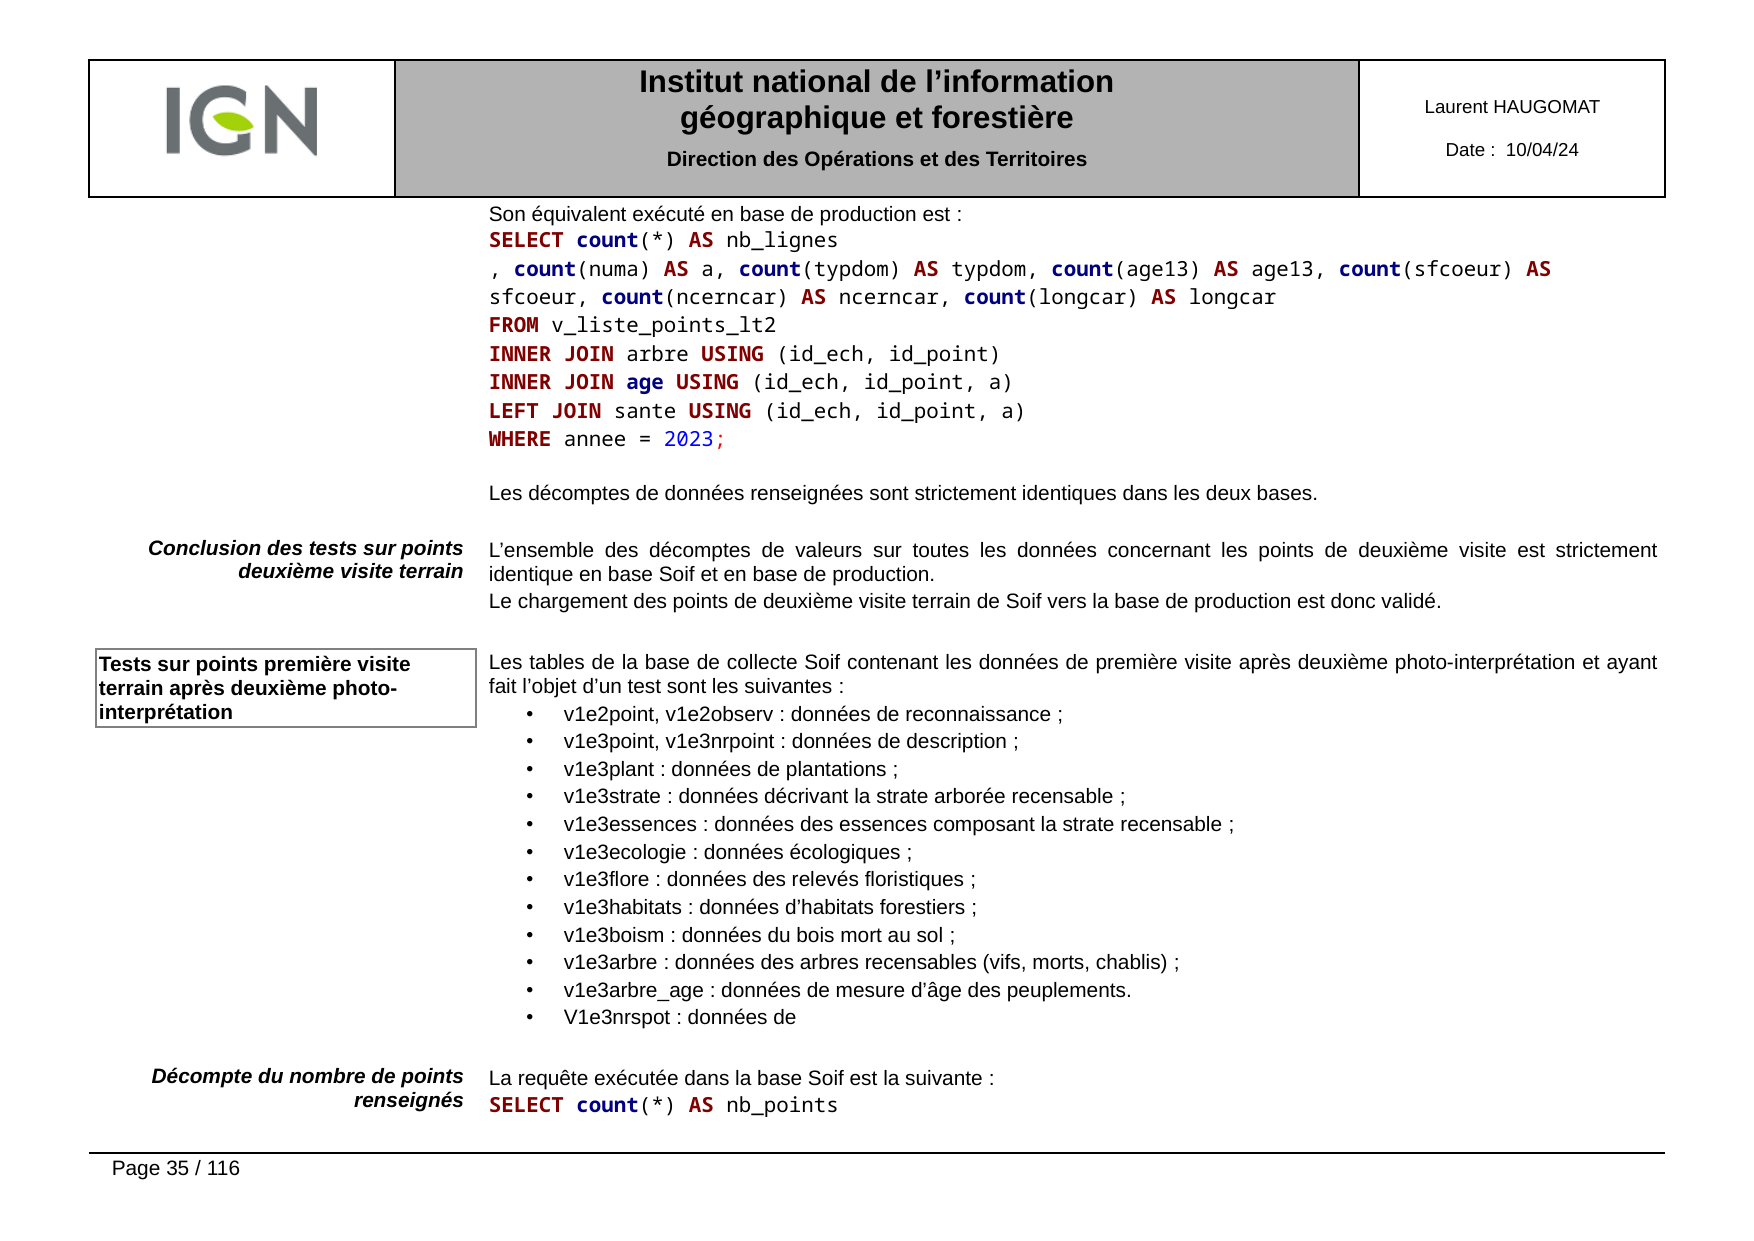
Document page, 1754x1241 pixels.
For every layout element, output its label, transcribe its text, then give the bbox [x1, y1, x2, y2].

table_cell [89, 198, 483, 534]
table_cell L’ensemble des décomptes de valeurs sur toutes les données concernant les points de deuxième visite est strictement identique en base Soif et en base de production. Le chargement des points de deuxième visite terrain de Soif vers la base de production est donc validé. [483, 534, 1665, 647]
table_cell Décompte du nombre de points renseignés [89, 1063, 483, 1124]
picture [141, 62, 343, 180]
table_cell Les tables de la base de collecte Soif contenant les données de première visite après deuxième photo-interprétation et ayant fait l’objet d’un test sont les suivantes : v1e2point, v1e2observ : données de reconnaissance ; v1e3point, v1e3nrpoint : données de description ; v1e3plant : données de plantations ; v1e3strate : données décrivant la strate arborée recensable ; v1e3essences : données des essences composant la strate recensable ; v1e3ecologie : données écologiques ; v1e3flore : données des relevés floristiques ; v1e3habitats : données d’habitats forestiers ; v1e3boism : données du bois mort au sol ; v1e3arbre : données des arbres recensables (vifs, morts, chablis) ; v1e3arbre_age : données de mesure d’âge des peuplements. V1e3nrspot : données de [483, 647, 1665, 1063]
table_cell Son équivalent exécuté en base de production est : SELECT count(*) AS nb_lignes , count(numa) AS a, count(typdom) AS typdom, count(age13) AS age13, count(sfcoeur) AS sfcoeur, count(ncerncar) AS ncerncar, count(longcar) AS longcar FROM v_liste_points_lt2 INNER JOIN arbre USING (id_ech, id_point) INNER JOIN age USING (id_ech, id_point, a) LEFT JOIN sante USING (id_ech, id_point, a) WHERE annee = 2023; Les décomptes de données renseignées sont strictement identiques dans les deux bases. [483, 198, 1665, 534]
table_cell Tests sur points première visite terrain après deuxième photo-interprétation [89, 647, 483, 1063]
table_cell Conclusion des tests sur points deuxième visite terrain [89, 534, 483, 647]
table_cell La requête exécutée dans la base Soif est la suivante : SELECT count(*) AS nb_points [483, 1063, 1665, 1124]
